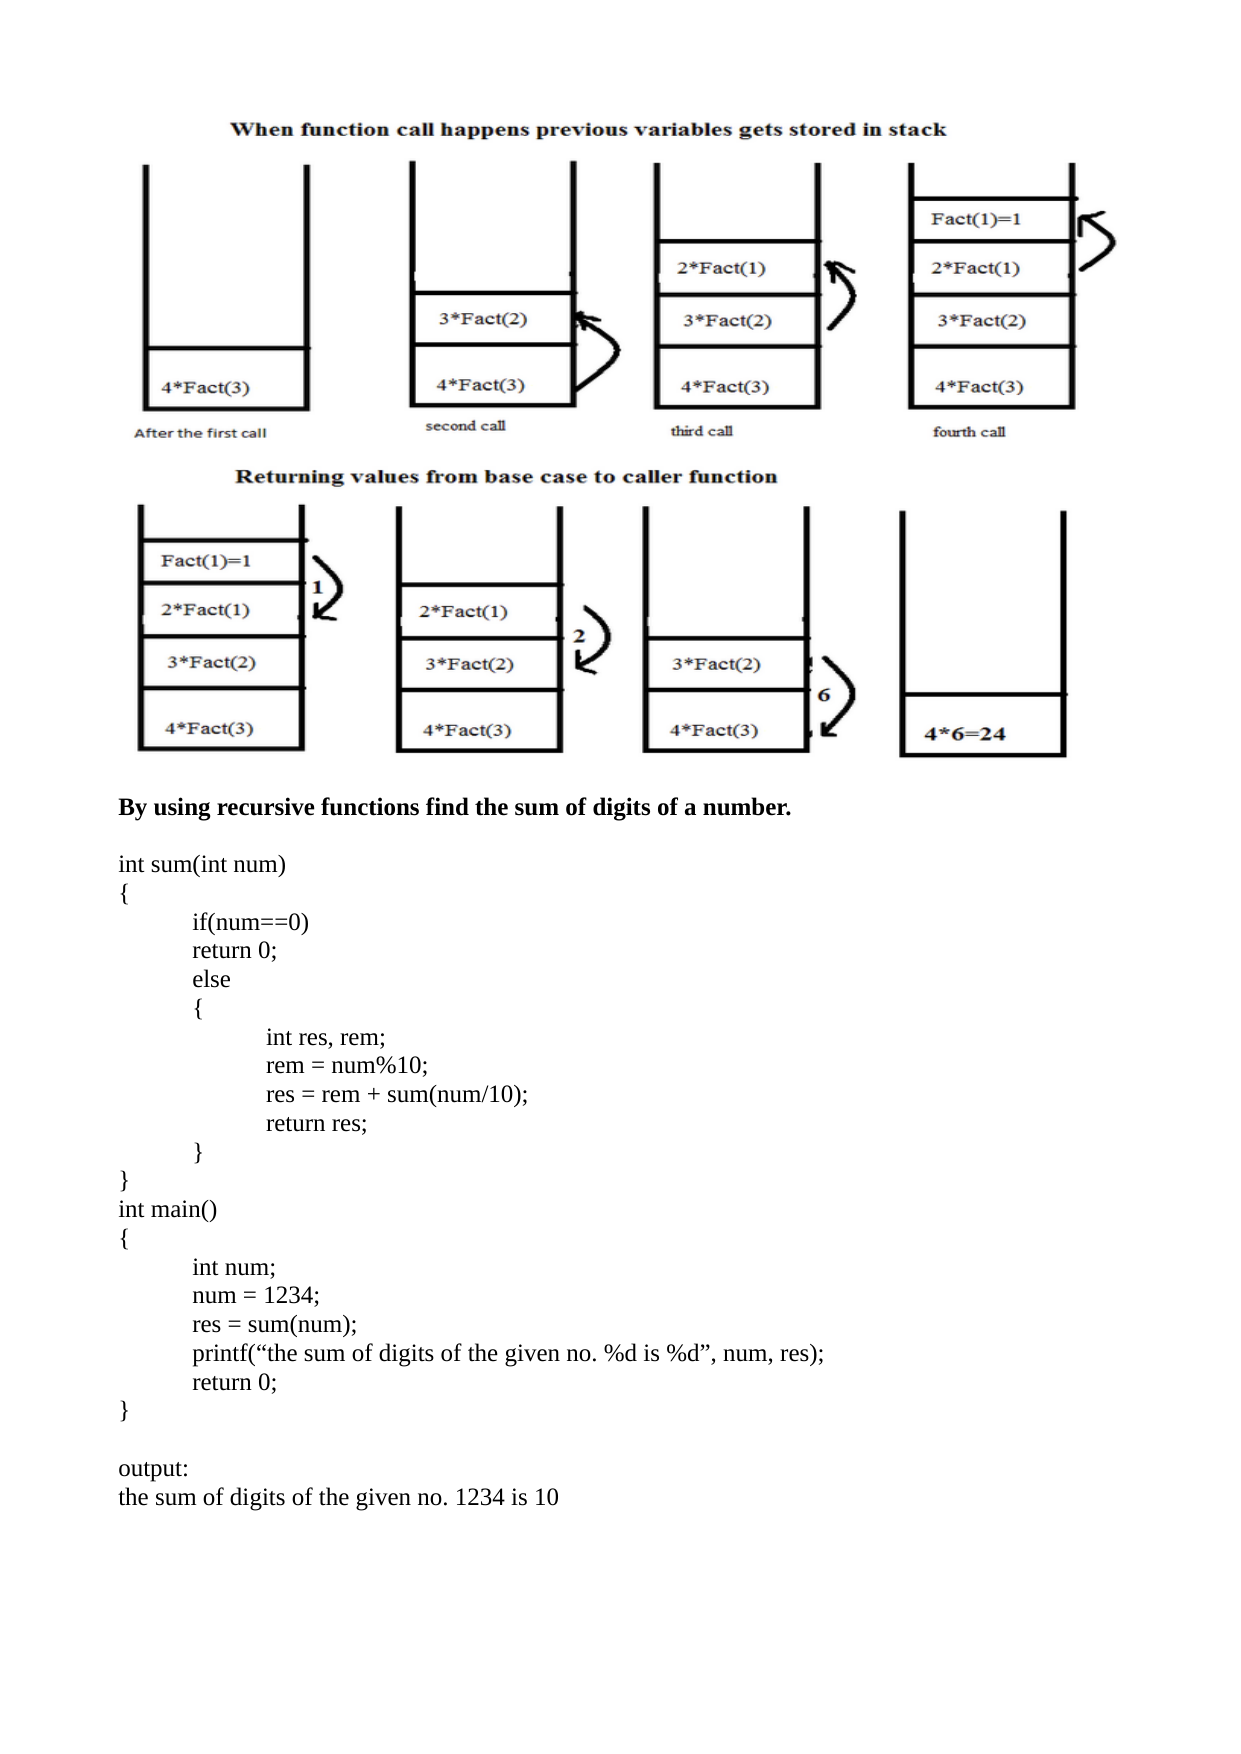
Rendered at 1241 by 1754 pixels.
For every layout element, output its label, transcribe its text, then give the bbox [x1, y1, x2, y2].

text int num; [118, 1252, 1122, 1280]
text { [118, 878, 1122, 907]
text { [118, 1223, 1122, 1252]
text num = 1234; [118, 1280, 1122, 1309]
text } [118, 1137, 1122, 1165]
text return 0; [118, 935, 1122, 964]
text printf(“the sum of digits of the given no. %d is %d”, num, res); [118, 1338, 1122, 1367]
text return 0; [118, 1367, 1122, 1395]
text output: [118, 1453, 1122, 1482]
text if(num==0) [118, 907, 1122, 935]
text int main() [118, 1194, 1122, 1223]
text res = sum(num); [118, 1309, 1122, 1338]
text rem = num%10; [118, 1050, 1122, 1079]
text else [118, 964, 1122, 993]
text { [118, 993, 1122, 1022]
text } [118, 1395, 1122, 1424]
text the sum of digits of the given no. 1234 is 10 [118, 1482, 1122, 1510]
text res = rem + sum(num/10); [118, 1079, 1122, 1108]
text int res, rem; [118, 1022, 1122, 1050]
text return res; [118, 1108, 1122, 1137]
picture [118, 118, 1123, 763]
text } [118, 1165, 1122, 1194]
text int sum(int num) [118, 849, 1122, 878]
text By using recursive functions find the sum of digits of a number. [118, 792, 1122, 820]
